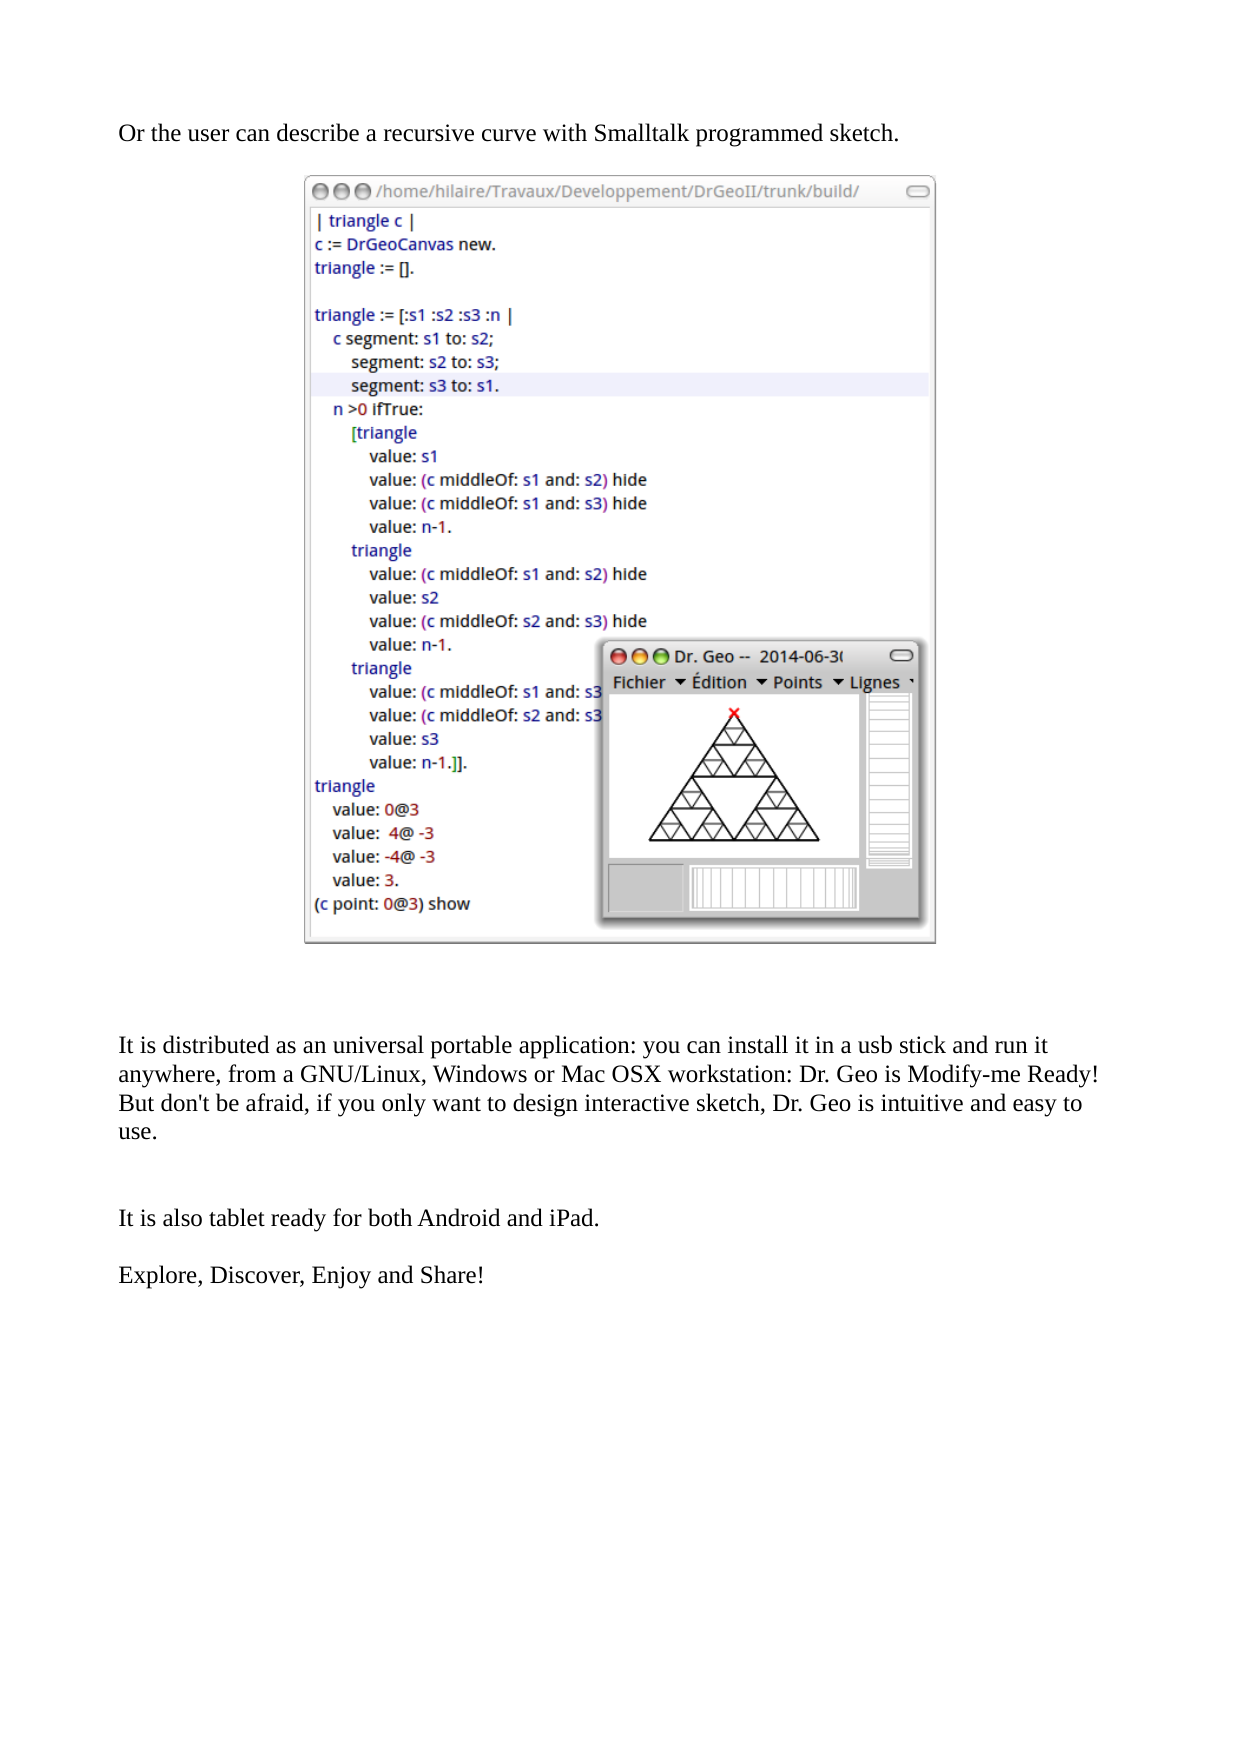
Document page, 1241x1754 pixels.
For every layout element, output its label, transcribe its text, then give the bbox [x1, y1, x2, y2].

text It is also tablet ready for both Android and iPad. [118, 1203, 1122, 1231]
picture [304, 175, 937, 944]
text Or the user can describe a recursive curve with Smalltalk programmed sketch. [118, 118, 1122, 147]
text It is distributed as an universal portable application: you can install it in a usb stick and run it anywhere, from a GNU/Linux, Windows or Mac OSX workstation: Dr. Geo is Modify-me Ready! But don't be afraid, if you only want to design interactive sketch, Dr. Geo is intuitive and easy to use. [118, 1030, 1122, 1145]
text Explore, Discover, Enjoy and Share! [118, 1260, 1122, 1289]
